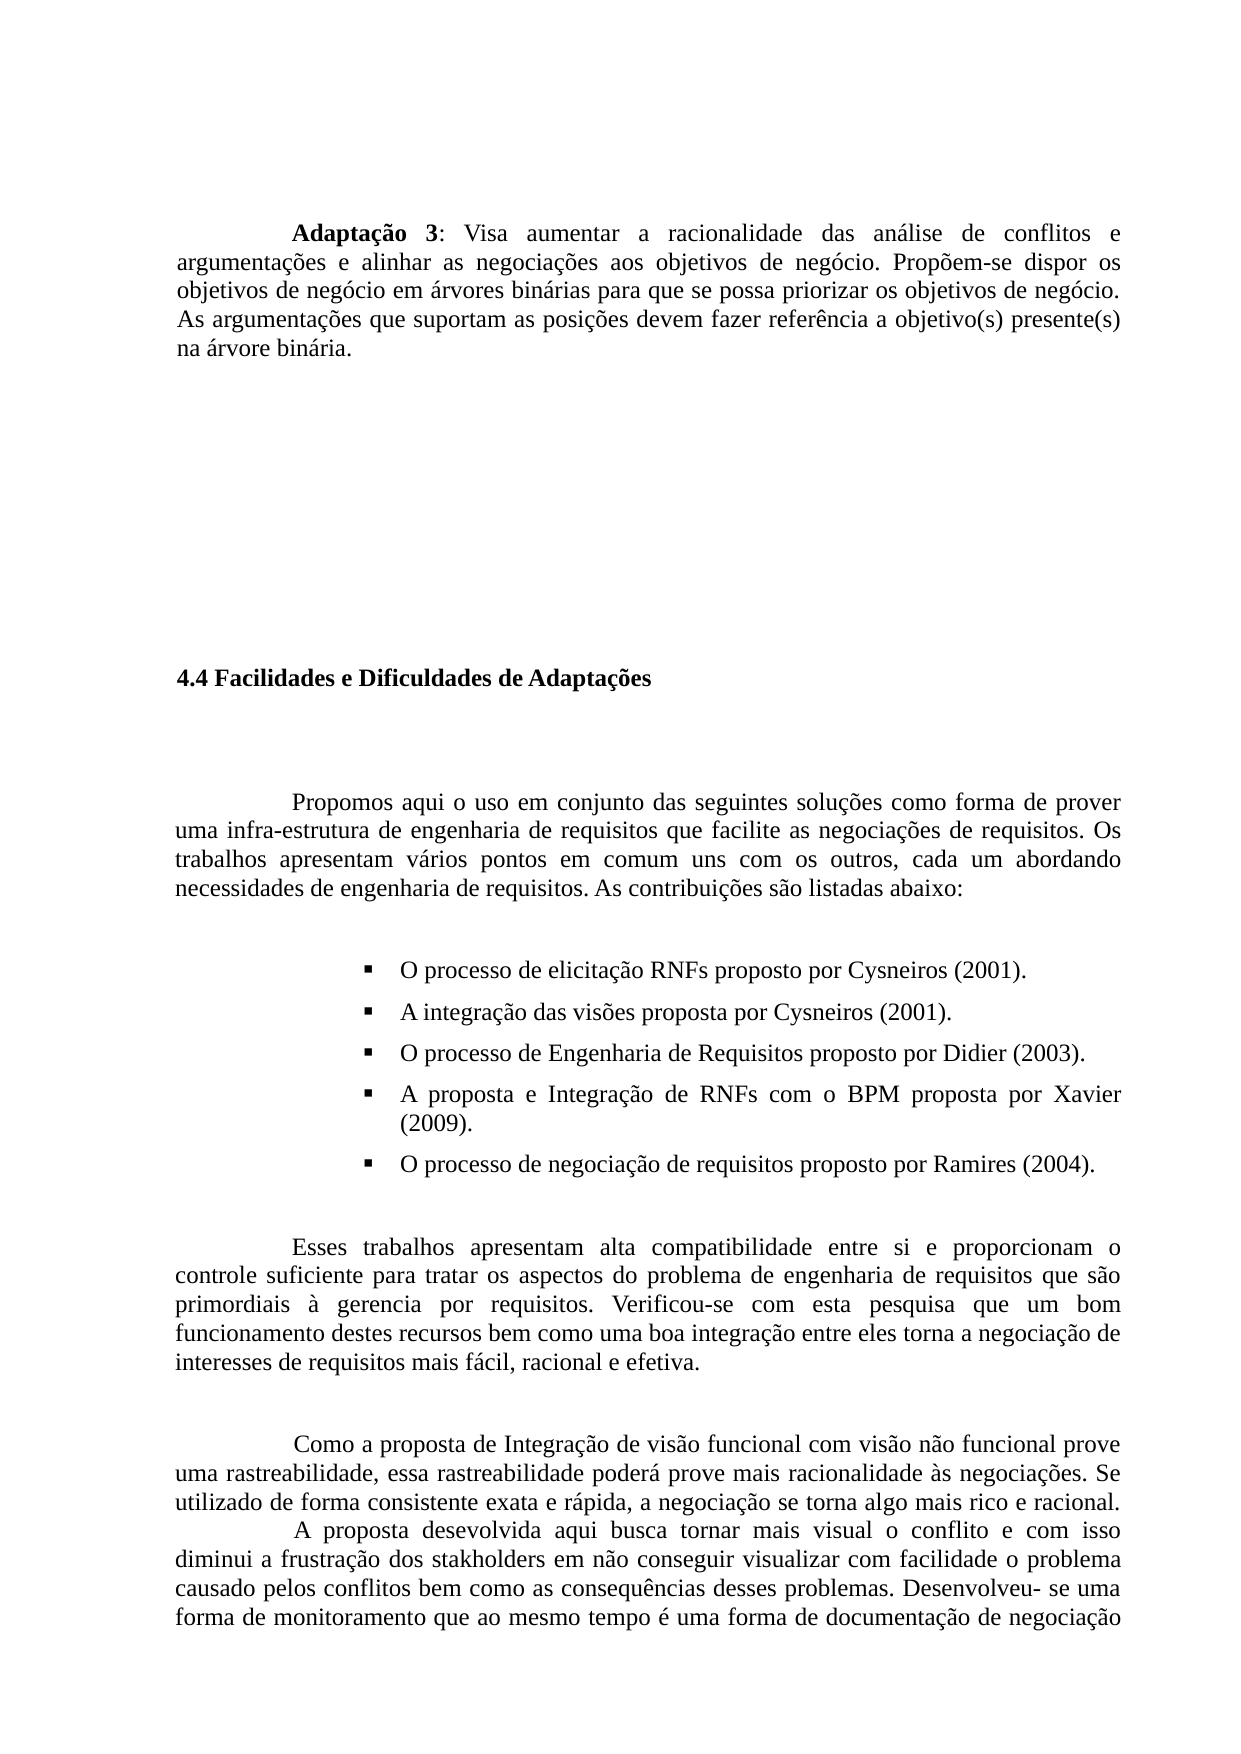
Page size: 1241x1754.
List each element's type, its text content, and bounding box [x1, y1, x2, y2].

text 4.4 Facilidades e Dificuldades de Adaptações [177, 663, 1122, 692]
text Esses trabalhos apresentam alta compatibilidade entre si e proporcionam o controle suficiente para tratar os aspectos do problema de engenharia de requisitos que são primordiais à gerencia por requisitos. Verificou-se com esta pesquisa que um bom funcionamento destes recursos bem como uma boa integração entre eles torna a negociação de interesses de requisitos mais fácil, racional e efetiva. [175, 1232, 1122, 1375]
list A integração das visões proposta por Cysneiros (2001). [362, 997, 1122, 1025]
list A proposta e Integração de RNFs com o BPM proposta por Xavier (2009). [362, 1079, 1122, 1137]
text Adaptação 3: Visa aumentar a racionalidade das análise de conflitos e argumentações e alinhar as negociações aos objetivos de negócio. Propõem-se dispor os objetivos de negócio em árvores binárias para que se possa priorizar os objetivos de negócio. As argumentações que suportam as posições devem fazer referência a objetivo(s) presente(s) na árvore binária. [177, 218, 1122, 362]
text Como a proposta de Integração de visão funcional com visão não funcional prove uma rastreabilidade, essa rastreabilidade poderá prove mais racionalidade às negociações. Se utilizado de forma consistente exata e rápida, a negociação se torna algo mais rico e racional. A proposta desevolvida aqui busca tornar mais visual o conflito e com isso diminui a frustração dos stakholders em não conseguir visualizar com facilidade o problema causado pelos conflitos bem como as consequências desses problemas. Desenvolveu- se uma forma de monitoramento que ao mesmo tempo é uma forma de documentação de negociação [175, 1429, 1122, 1630]
list O processo de negociação de requisitos proposto por Ramires (2004). [362, 1149, 1122, 1178]
list O processo de elicitação RNFs proposto por Cysneiros (2001). [362, 955, 1122, 984]
list O processo de Engenharia de Requisitos proposto por Didier (2003). [362, 1038, 1122, 1067]
text Propomos aqui o uso em conjunto das seguintes soluções como forma de prover uma infra-estrutura de engenharia de requisitos que facilite as negociações de requisitos. Os trabalhos apresentam vários pontos em comum uns com os outros, cada um abordando necessidades de engenharia de requisitos. As contribuições são listadas abaixo: [175, 787, 1122, 902]
